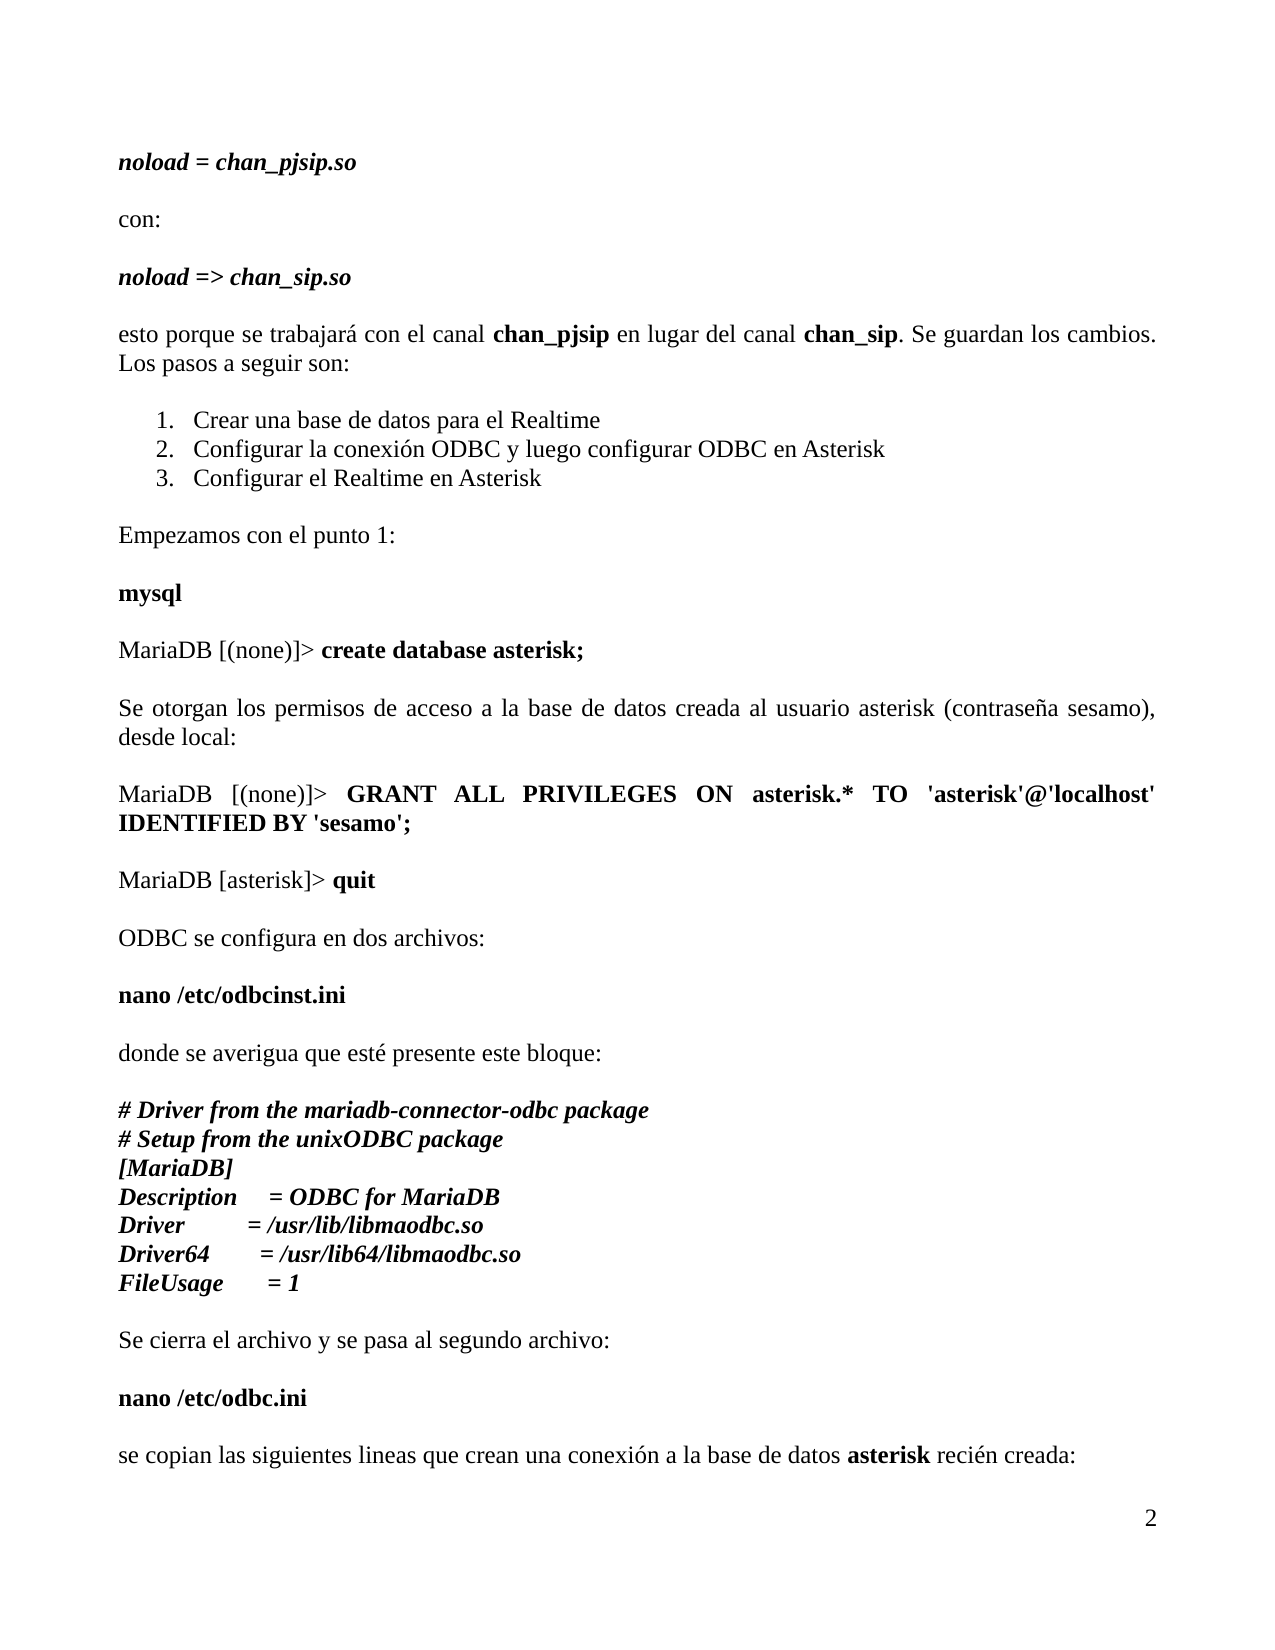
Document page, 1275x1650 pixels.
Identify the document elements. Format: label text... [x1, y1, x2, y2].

text MariaDB [asterisk]> quit [118, 866, 1157, 894]
list Crear una base de datos para el Realtime [156, 406, 1157, 434]
text Description = ODBC for MariaDB [118, 1182, 1157, 1211]
list Configurar la conexión ODBC y luego configurar ODBC en Asterisk [156, 434, 1157, 463]
text Driver = /usr/lib/libmaodbc.so [118, 1211, 1157, 1239]
text donde se averigua que esté presente este bloque: [118, 1038, 1157, 1067]
text Se otorgan los permisos de acceso a la base de datos creada al usuario asterisk (contraseña sesamo), desde local: [118, 693, 1157, 751]
text FileUsage = 1 [118, 1268, 1157, 1297]
text MariaDB [(none)]> create database asterisk; [118, 636, 1157, 664]
text nano /etc/odbc.ini [118, 1383, 1157, 1412]
text Empezamos con el punto 1: [118, 521, 1157, 549]
text Driver64 = /usr/lib64/libmaodbc.so [118, 1239, 1157, 1268]
text noload = chan_pjsip.so [118, 147, 1157, 176]
text # Setup from the unixODBC package [118, 1124, 1157, 1153]
list Configurar el Realtime en Asterisk [156, 463, 1157, 492]
text [MariaDB] [118, 1153, 1157, 1182]
text con: [118, 204, 1157, 233]
text # Driver from the mariadb-connector-odbc package [118, 1096, 1157, 1124]
text MariaDB [(none)]> GRANT ALL PRIVILEGES ON asterisk.* TO 'asterisk'@'localhost' IDENTIFIED BY 'sesamo'; [118, 779, 1157, 837]
text ODBC se configura en dos archivos: [118, 923, 1157, 952]
text nano /etc/odbcinst.ini [118, 981, 1157, 1009]
text mysql [118, 578, 1157, 607]
text noload => chan_sip.so [118, 262, 1157, 291]
text Se cierra el archivo y se pasa al segundo archivo: [118, 1326, 1157, 1354]
text se copian las siguientes lineas que crean una conexión a la base de datos asterisk recién creada: [118, 1441, 1157, 1469]
text esto porque se trabajará con el canal chan_pjsip en lugar del canal chan_sip. Se guardan los cambios. Los pasos a seguir son: [118, 319, 1157, 377]
